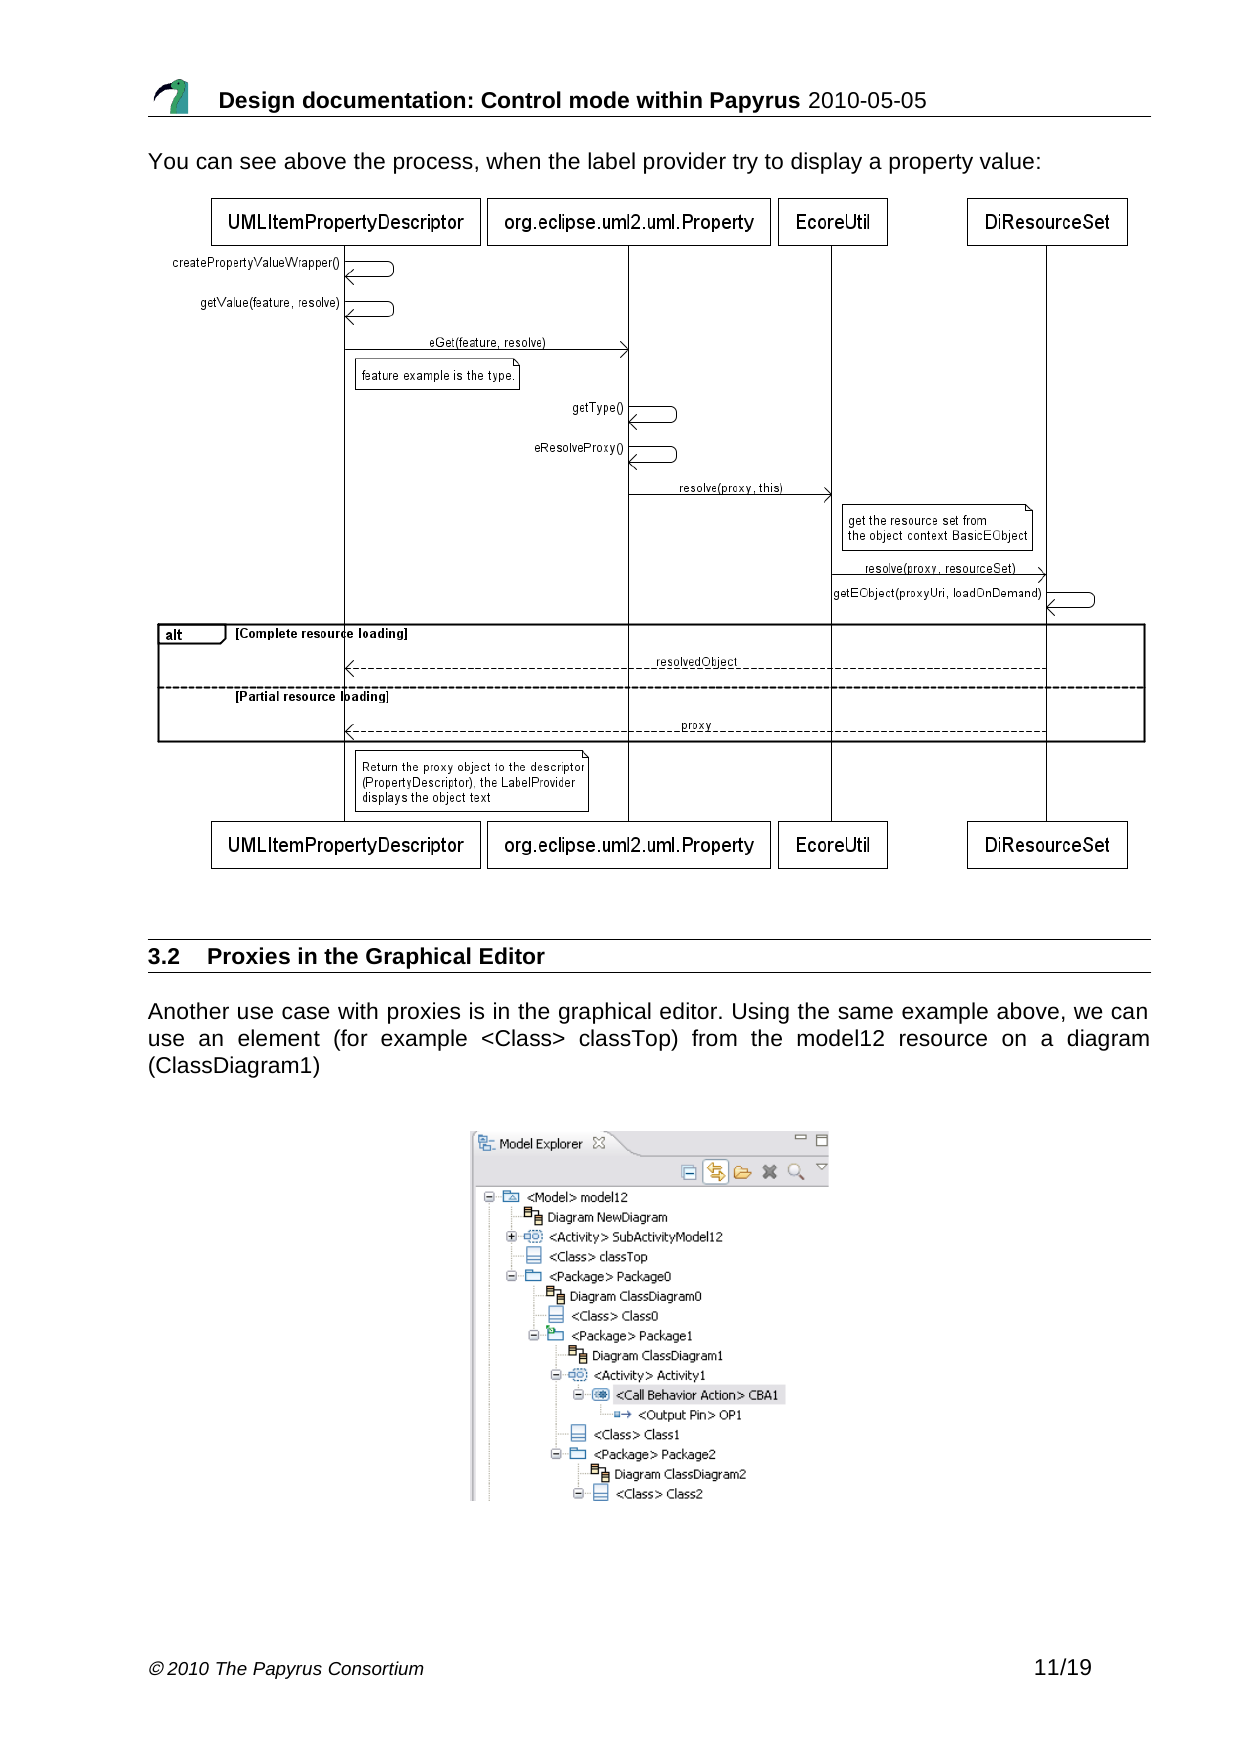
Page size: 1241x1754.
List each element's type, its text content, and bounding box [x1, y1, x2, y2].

text You can see above the process, when the label provider try to display a property value: [148, 148, 1151, 175]
picture [153, 79, 189, 114]
picture [470, 1131, 829, 1501]
subtitle Proxies in the Graphical Editor [148, 940, 1151, 972]
text Another use case with proxies is in the graphical editor. Using the same example above, we can use an element (for example <Class> classTop) from the model12 resource on a diagram (ClassDiagram1) [148, 998, 1151, 1079]
picture [147, 187, 1152, 875]
